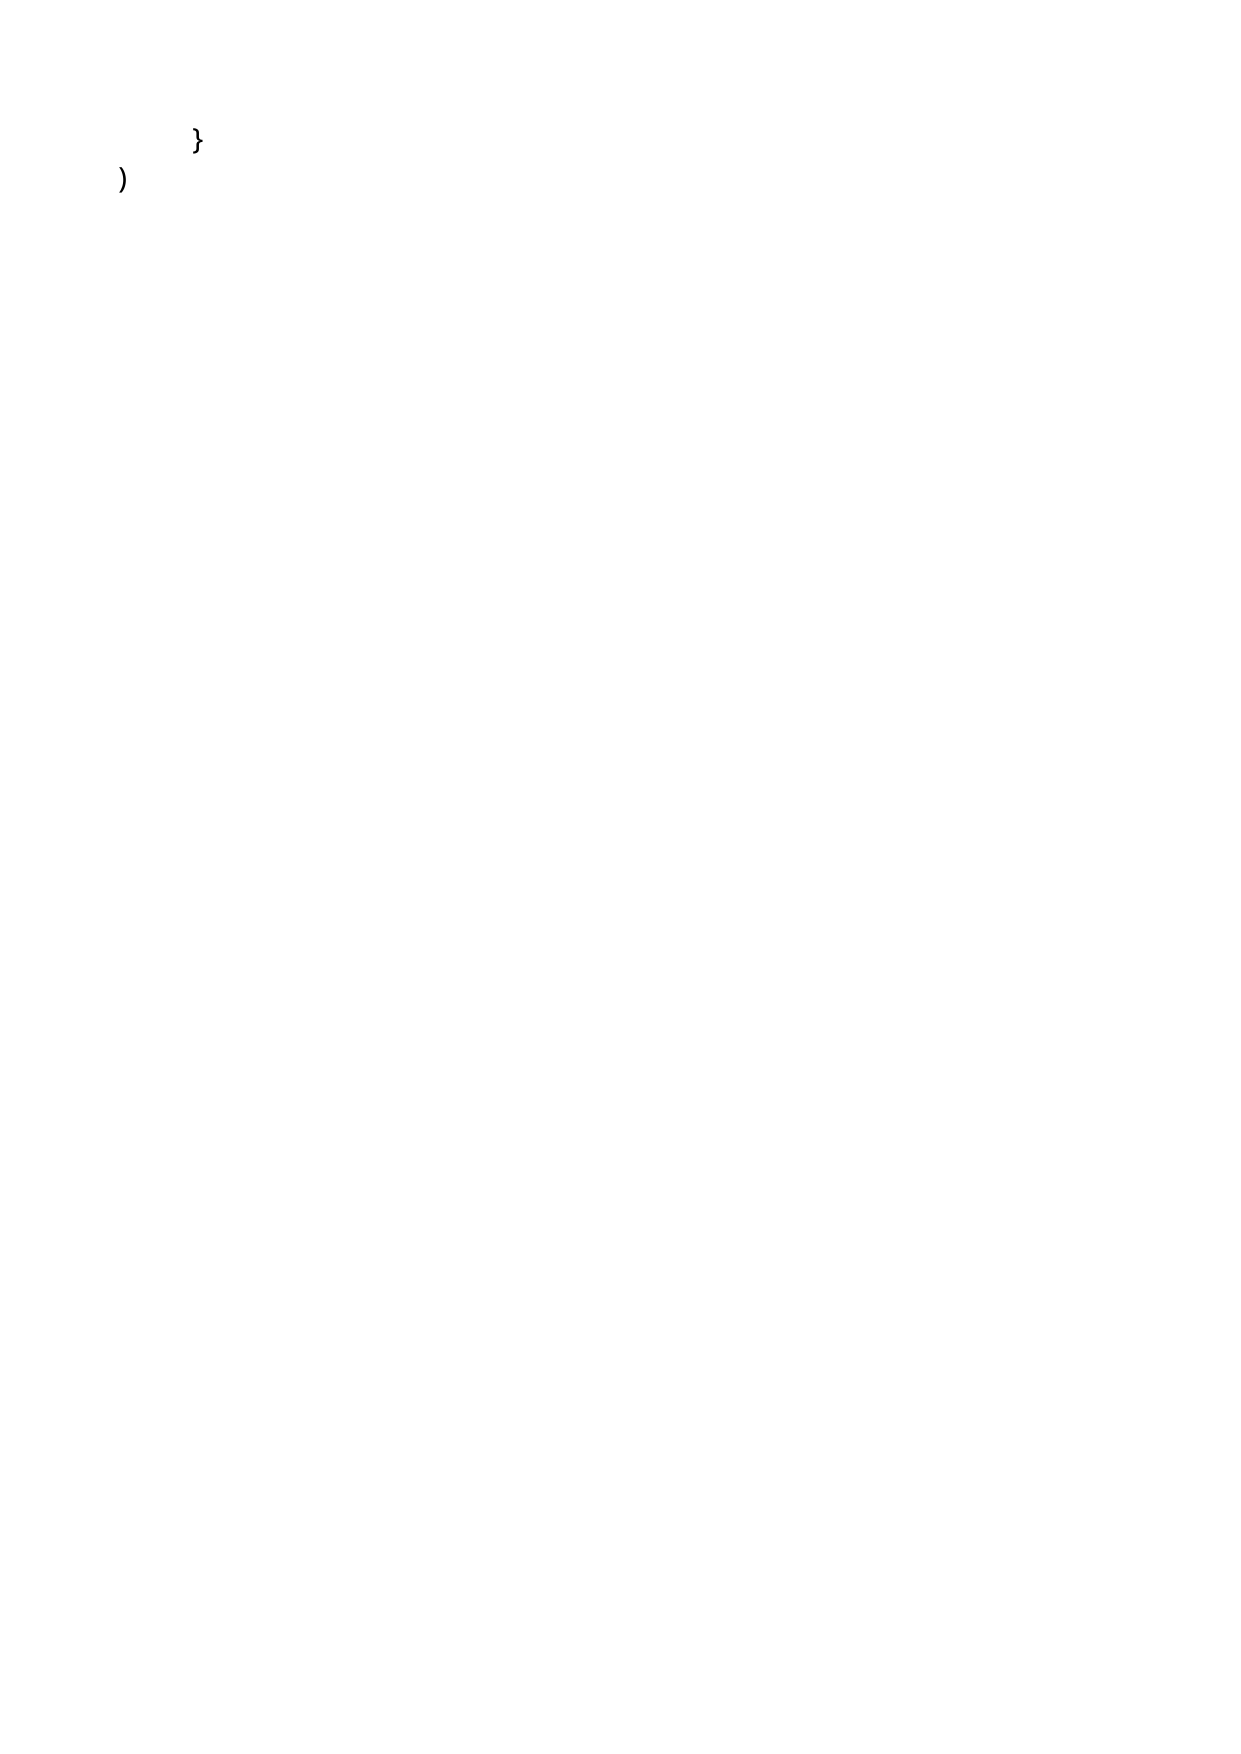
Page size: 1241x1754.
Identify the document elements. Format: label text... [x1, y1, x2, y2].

text } [118, 118, 1122, 158]
text ) [118, 158, 1122, 197]
